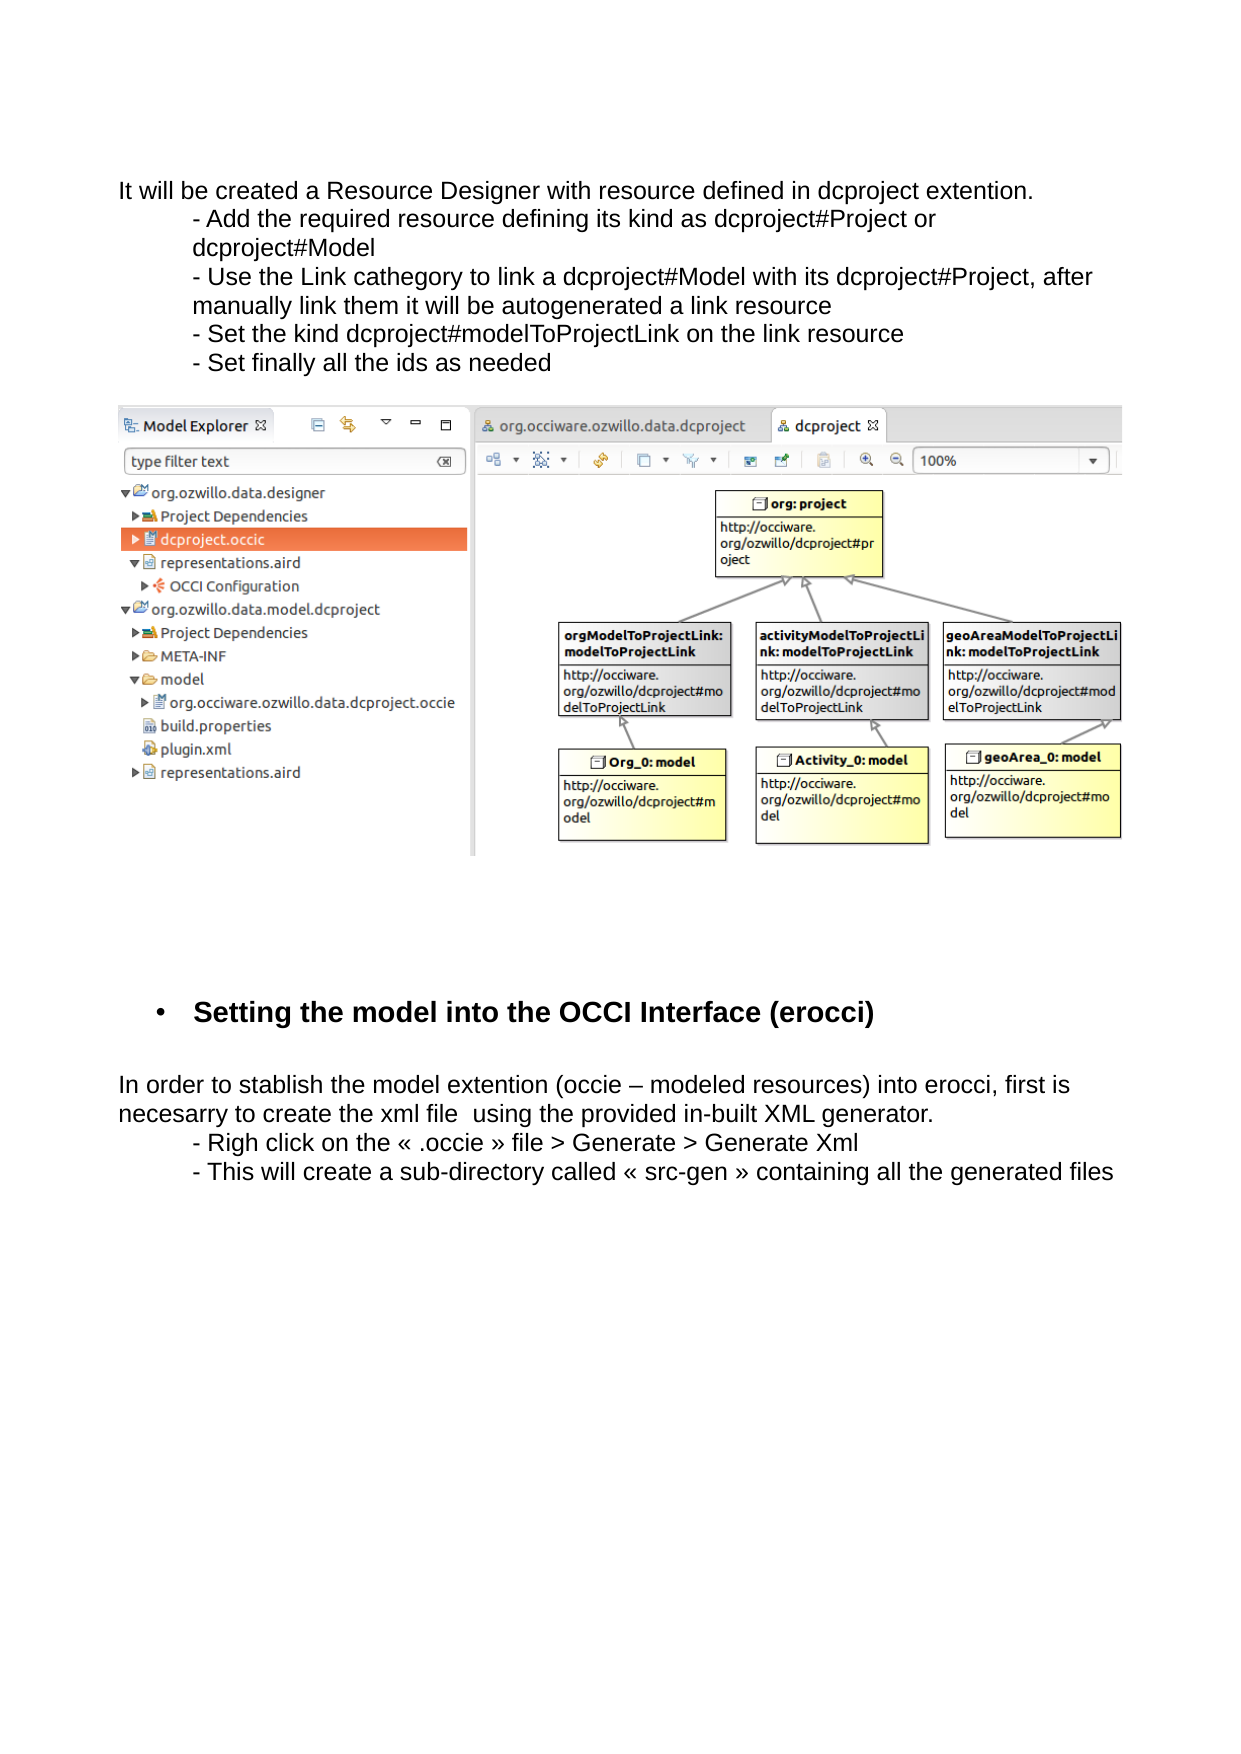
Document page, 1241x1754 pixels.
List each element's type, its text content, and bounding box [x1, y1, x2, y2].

text In order to stablish the model extention (occie – modeled resources) into erocci, first is necesarry to create the xml file using the provided in-built XML generator. [118, 1071, 1122, 1128]
text - Righ click on the « .occie » file > Generate > Generate Xml [192, 1128, 1122, 1157]
text - Set the kind dcproject#modelToProjectLink on the link resource [192, 319, 1122, 348]
picture [118, 405, 1123, 856]
text - Use the Link cathegory to link a dcproject#Model with its dcproject#Project, after manually link them it will be autogenerated a link resource [192, 262, 1122, 319]
subtitle Setting the model into the OCCI Interface (erocci) [156, 996, 1122, 1029]
text It will be created a Resource Designer with resource defined in dcproject extention. [118, 176, 1122, 204]
text - This will create a sub-directory called « src-gen » containing all the generated files [192, 1157, 1122, 1186]
text - Add the required resource defining its kind as dcproject#Project or dcproject#Model [192, 204, 1122, 262]
text - Set finally all the ids as needed [192, 348, 1122, 377]
